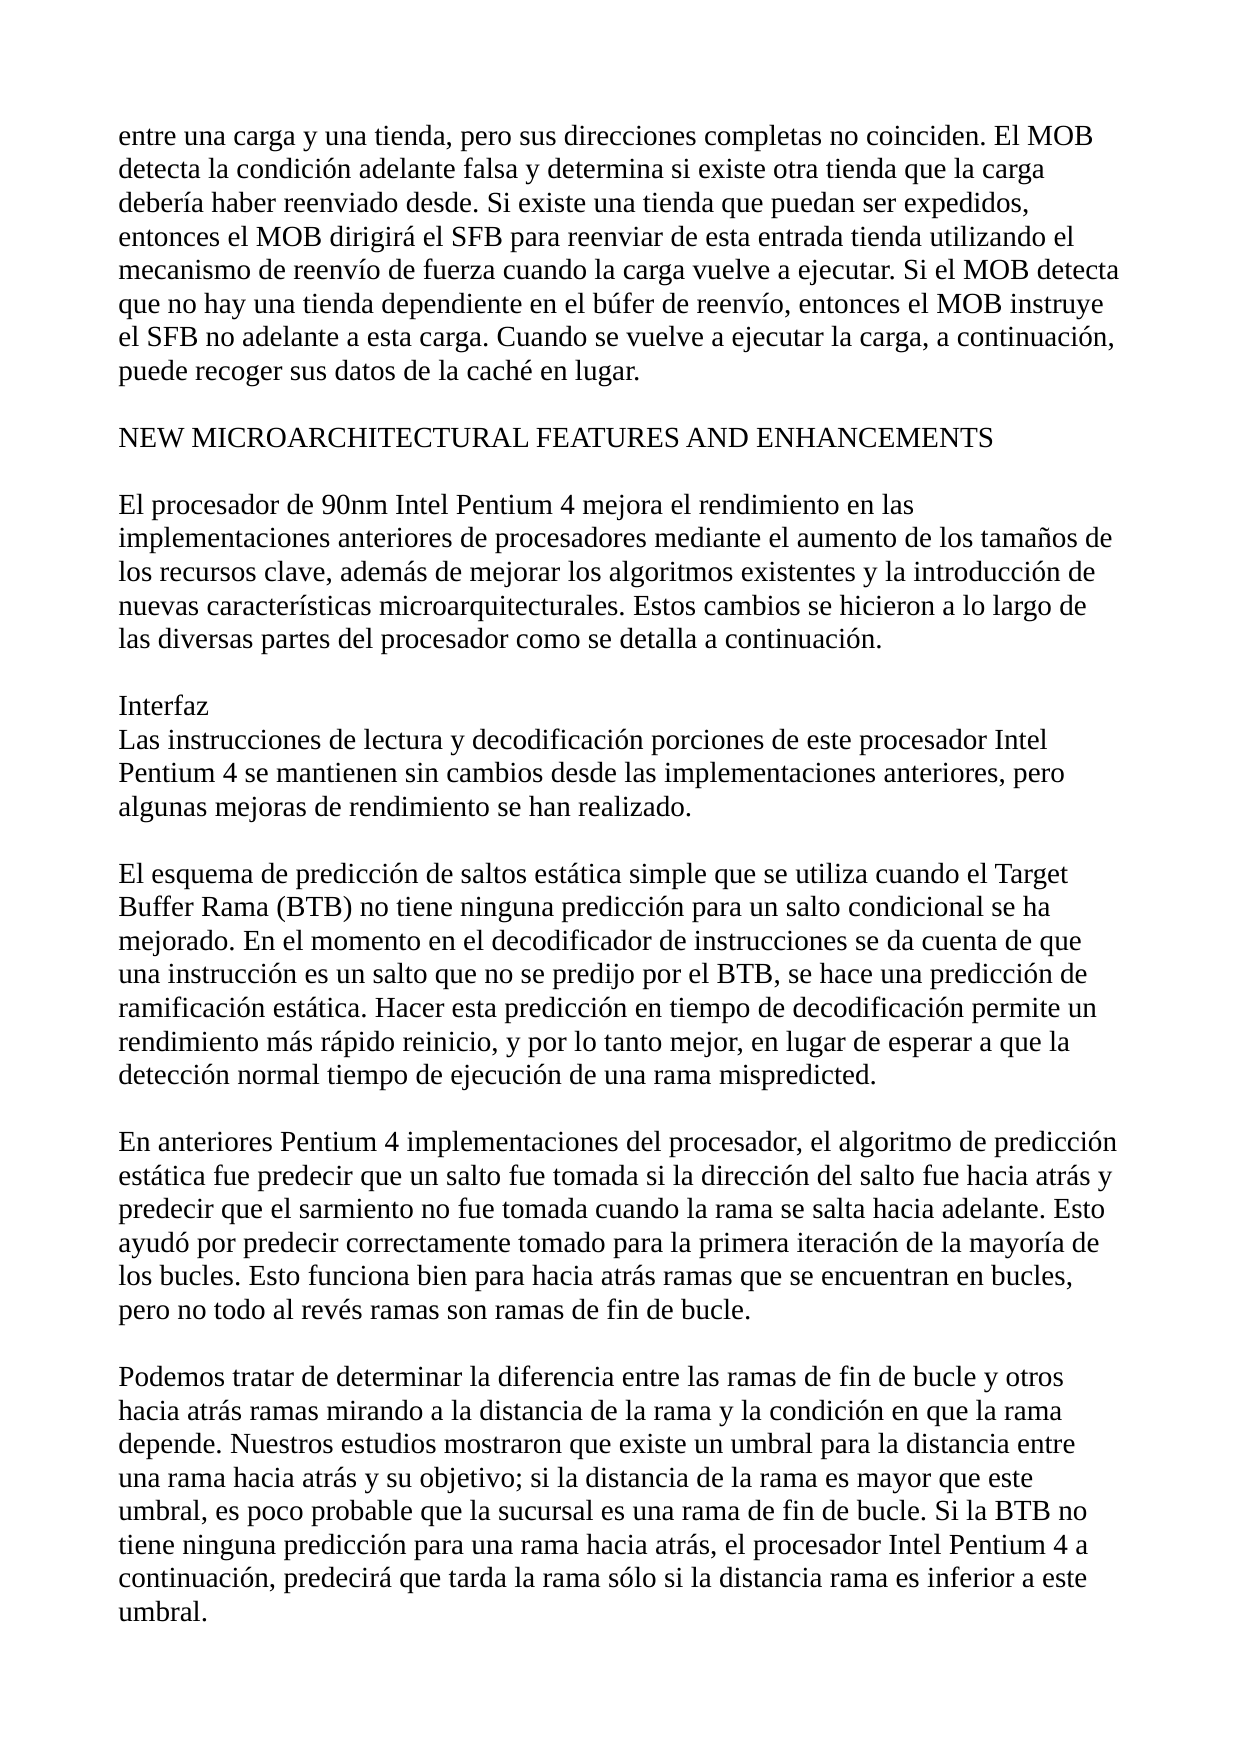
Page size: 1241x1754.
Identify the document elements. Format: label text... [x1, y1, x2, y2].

text NEW MICROARCHITECTURAL FEATURES AND ENHANCEMENTS [118, 420, 1122, 453]
text El procesador de 90nm Intel Pentium 4 mejora el rendimiento en las implementaciones anteriores de procesadores mediante el aumento de los tamaños de los recursos clave, además de mejorar los algoritmos existentes y la introducción de nuevas características microarquitecturales. Estos cambios se hicieron a lo largo de las diversas partes del procesador como se detalla a continuación. [118, 487, 1122, 655]
text El esquema de predicción de saltos estática simple que se utiliza cuando el Target Buffer Rama (BTB) no tiene ninguna predicción para un salto condicional se ha mejorado. En el momento en el decodificador de instrucciones se da cuenta de que una instrucción es un salto que no se predijo por el BTB, se hace una predicción de ramificación estática. Hacer esta predicción en tiempo de decodificación permite un rendimiento más rápido reinicio, y por lo tanto mejor, en lugar de esperar a que la detección normal tiempo de ejecución de una rama mispredicted. [118, 856, 1122, 1091]
text En anteriores Pentium 4 implementaciones del procesador, el algoritmo de predicción estática fue predecir que un salto fue tomada si la dirección del salto fue hacia atrás y predecir que el sarmiento no fue tomada cuando la rama se salta hacia adelante. Esto ayudó por predecir correctamente tomado para la primera iteración de la mayoría de los bucles. Esto funciona bien para hacia atrás ramas que se encuentran en bucles, pero no todo al revés ramas son ramas de fin de bucle. [118, 1124, 1122, 1326]
text Interfaz [118, 688, 1122, 722]
text Podemos tratar de determinar la diferencia entre las ramas de fin de bucle y otros hacia atrás ramas mirando a la distancia de la rama y la condición en que la rama depende. Nuestros estudios mostraron que existe un umbral para la distancia entre una rama hacia atrás y su objetivo; si la distancia de la rama es mayor que este umbral, es poco probable que la sucursal es una rama de fin de bucle. Si la BTB no tiene ninguna predicción para una rama hacia atrás, el procesador Intel Pentium 4 a continuación, predecirá que tarda la rama sólo si la distancia rama es inferior a este umbral. [118, 1359, 1122, 1627]
text Las instrucciones de lectura y decodificación porciones de este procesador Intel Pentium 4 se mantienen sin cambios desde las implementaciones anteriores, pero algunas mejoras de rendimiento se han realizado. [118, 722, 1122, 822]
text entre una carga y una tienda, pero sus direcciones completas no coinciden. El MOB detecta la condición adelante falsa y determina si existe otra tienda que la carga debería haber reenviado desde. Si existe una tienda que puedan ser expedidos, entonces el MOB dirigirá el SFB para reenviar de esta entrada tienda utilizando el mecanismo de reenvío de fuerza cuando la carga vuelve a ejecutar. Si el MOB detecta que no hay una tienda dependiente en el búfer de reenvío, entonces el MOB instruye el SFB no adelante a esta carga. Cuando se vuelve a ejecutar la carga, a continuación, puede recoger sus datos de la caché en lugar. [118, 118, 1122, 386]
